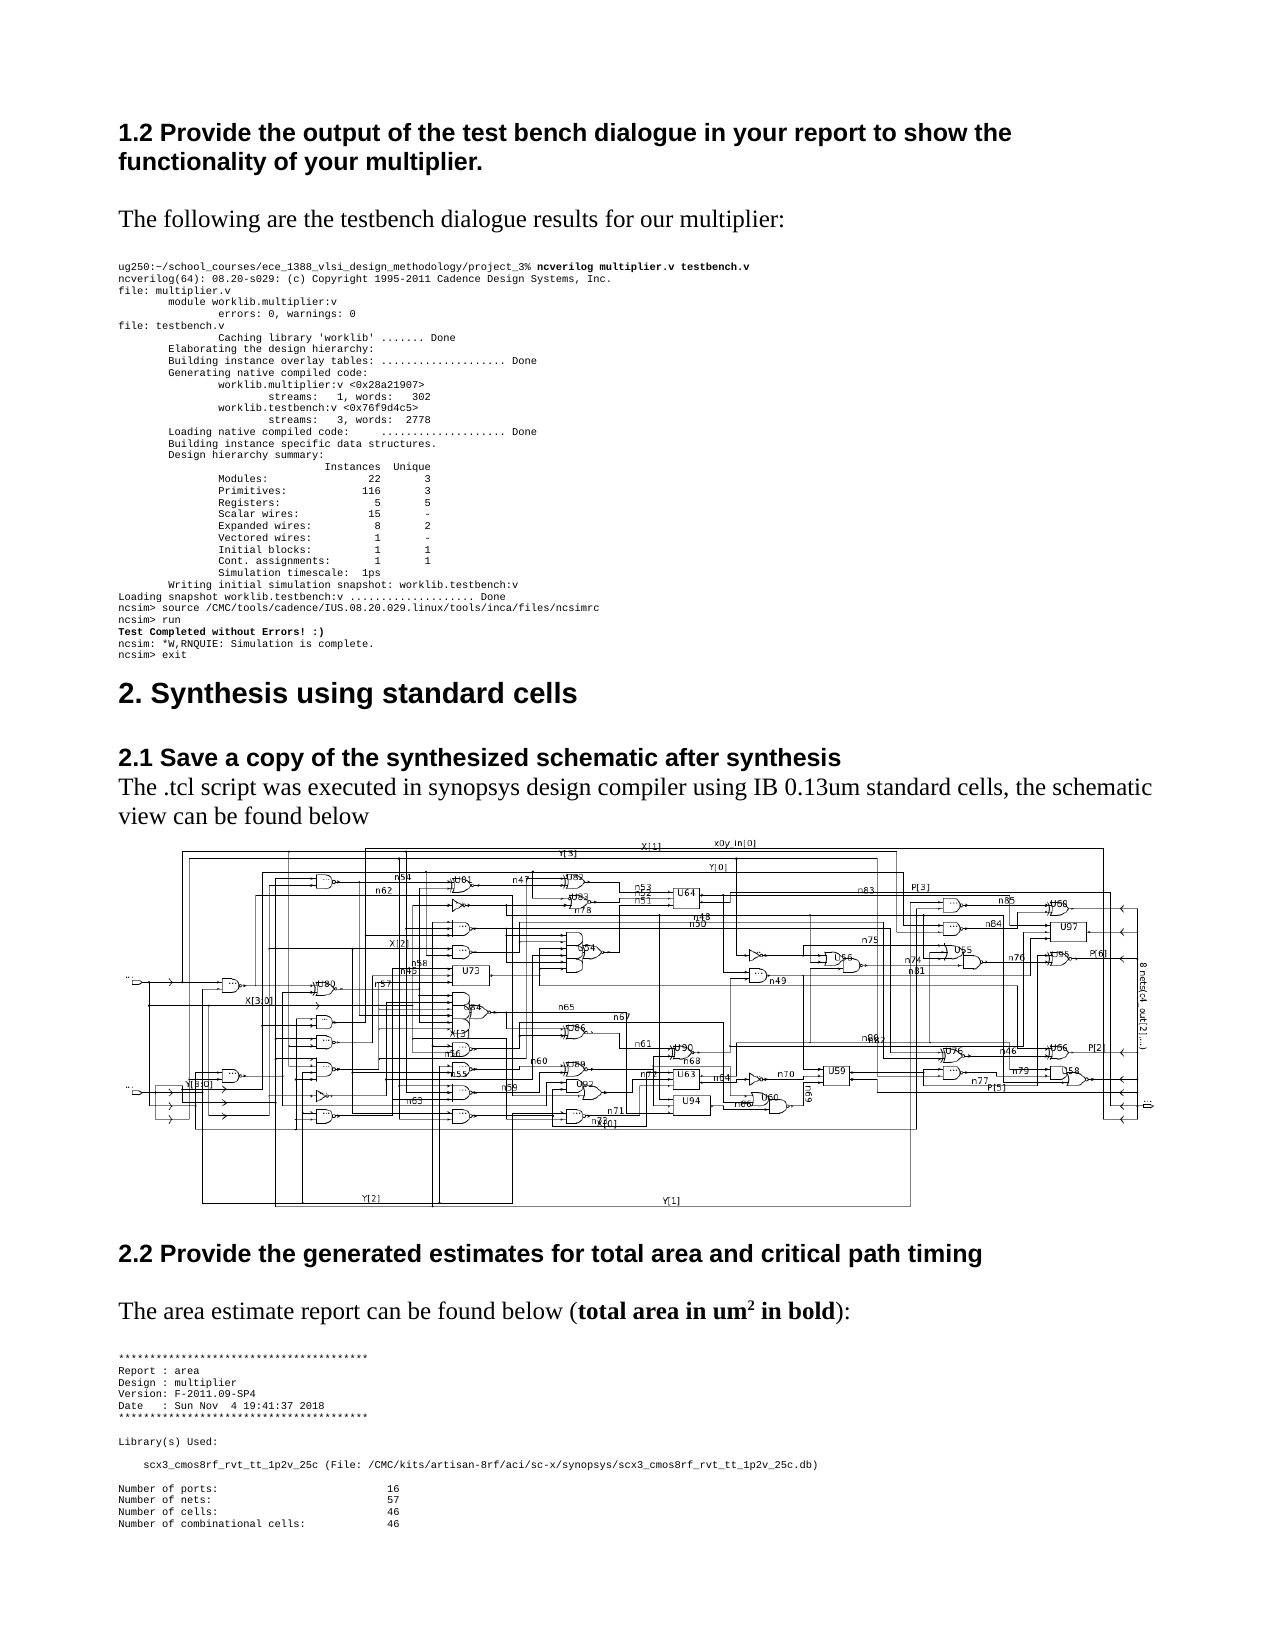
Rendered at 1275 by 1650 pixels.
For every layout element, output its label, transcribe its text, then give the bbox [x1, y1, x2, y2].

text Instances Unique [118, 462, 1157, 474]
text 1.2 Provide the output of the test bench dialogue in your report to show the functionality of your multiplier. [118, 118, 1157, 176]
text ncsim> exit [118, 650, 1157, 662]
text module worklib.multiplier:v [118, 297, 1157, 309]
text Design : multiplier [118, 1377, 1157, 1389]
text 2.1 Save a copy of the synthesized schematic after synthesis [118, 743, 1157, 772]
text file: testbench.v [118, 321, 1157, 332]
text ncsim> run [118, 615, 1157, 627]
text Generating native compiled code: [118, 368, 1157, 379]
text worklib.multiplier:v <0x28a21907> [118, 379, 1157, 391]
text Number of cells: 46 [118, 1507, 1157, 1519]
text worklib.testbench:v <0x76f9d4c5> [118, 403, 1157, 415]
text Library(s) Used: [118, 1436, 1157, 1448]
text Loading snapshot worklib.testbench:v .................... Done [118, 591, 1157, 603]
text Writing initial simulation snapshot: worklib.testbench:v [118, 580, 1157, 591]
text scx3_cmos8rf_rvt_tt_1p2v_25c (File: /CMC/kits/artisan-8rf/aci/sc-x/synopsys/scx3_cmos8rf_rvt_tt_1p2v_25c.db) [118, 1460, 1157, 1472]
text Building instance specific data structures. [118, 438, 1157, 450]
text Modules: 22 3 [118, 474, 1157, 486]
text file: multiplier.v [118, 285, 1157, 297]
text Date : Sun Nov 4 19:41:37 2018 [118, 1401, 1157, 1413]
text Caching library 'worklib' ....... Done [118, 332, 1157, 344]
text ncsim> source /CMC/tools/cadence/IUS.08.20.029.linux/tools/inca/files/ncsimrc [118, 603, 1157, 615]
text streams: 3, words: 2778 [118, 415, 1157, 427]
text Vectored wires: 1 - [118, 533, 1157, 544]
text Test Completed without Errors! :) [118, 627, 1157, 638]
text Registers: 5 5 [118, 497, 1157, 509]
text Scalar wires: 15 - [118, 509, 1157, 521]
text **************************************** [118, 1413, 1157, 1424]
text errors: 0, warnings: 0 [118, 309, 1157, 321]
picture [118, 836, 1157, 1211]
text The area estimate report can be found below (total area in um2 in bold): [118, 1296, 1157, 1325]
text Report : area [118, 1366, 1157, 1377]
text ug250:~/school_courses/ece_1388_vlsi_design_methodology/project_3% ncverilog multiplier.v testbench.v [118, 262, 1157, 274]
text ncverilog(64): 08.20-s029: (c) Copyright 1995-2011 Cadence Design Systems, Inc. [118, 274, 1157, 285]
text Design hierarchy summary: [118, 450, 1157, 462]
text Number of combinational cells: 46 [118, 1519, 1157, 1531]
text Elaborating the design hierarchy: [118, 344, 1157, 356]
text Building instance overlay tables: .................... Done [118, 356, 1157, 368]
text 2. Synthesis using standard cells [118, 676, 1157, 710]
text ncsim: *W,RNQUIE: Simulation is complete. [118, 638, 1157, 650]
text Version: F-2011.09-SP4 [118, 1389, 1157, 1401]
text 2.2 Provide the generated estimates for total area and critical path timing [118, 1239, 1157, 1268]
text Expanded wires: 8 2 [118, 521, 1157, 533]
text streams: 1, words: 302 [118, 391, 1157, 403]
text Number of ports: 16 [118, 1483, 1157, 1495]
text Primitives: 116 3 [118, 486, 1157, 497]
text The following are the testbench dialogue results for our multiplier: [118, 204, 1157, 262]
text The .tcl script was executed in synopsys design compiler using IB 0.13um standard cells, the schematic view can be found below [118, 772, 1157, 829]
text Initial blocks: 1 1 [118, 544, 1157, 556]
text Number of nets: 57 [118, 1495, 1157, 1507]
text Cont. assignments: 1 1 [118, 556, 1157, 568]
text Loading native compiled code: .................... Done [118, 427, 1157, 438]
text **************************************** [118, 1354, 1157, 1366]
text Simulation timescale: 1ps [118, 568, 1157, 580]
